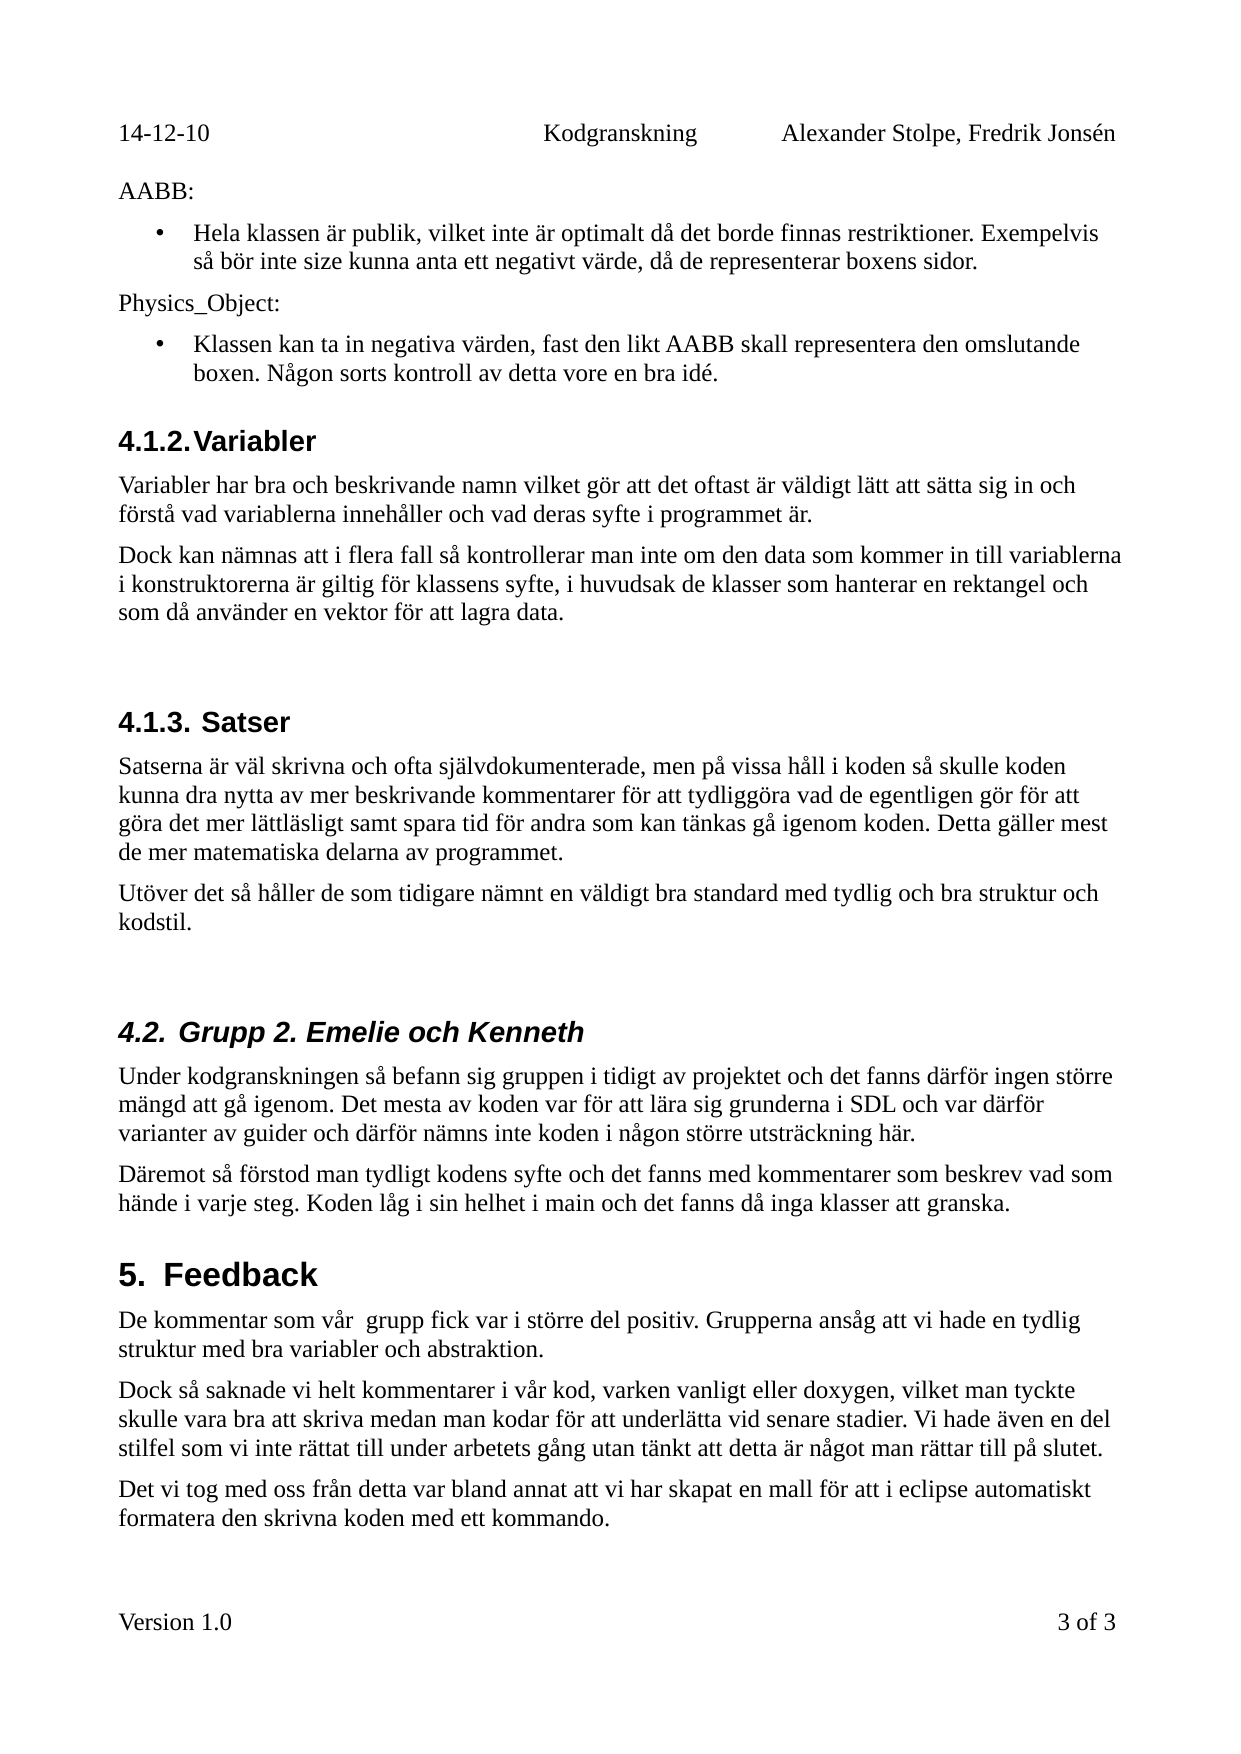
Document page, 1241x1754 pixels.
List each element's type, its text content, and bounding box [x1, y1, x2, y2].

subtitle Feedback [118, 1254, 1122, 1293]
text Variabler har bra och beskrivande namn vilket gör att det oftast är väldigt lätt att sätta sig in och förstå vad variablerna innehåller och vad deras syfte i programmet är. [118, 470, 1122, 527]
text Dock så saknade vi helt kommentarer i vår kod, varken vanligt eller doxygen, vilket man tyckte skulle vara bra att skriva medan man kodar för att underlätta vid senare stadier. Vi hade även en del stilfel som vi inte rättat till under arbetets gång utan tänkt att detta är något man rättar till på slutet. [118, 1376, 1122, 1462]
subtitle Grupp 2. Emelie och Kenneth [118, 1015, 1122, 1048]
text Physics_Object: [118, 288, 1122, 316]
subtitle Satser [118, 705, 1122, 738]
text Utöver det så håller de som tidigare nämnt en väldigt bra standard med tydlig och bra struktur och kodstil. [118, 878, 1122, 936]
subtitle Variabler [118, 424, 1122, 457]
text Dock kan nämnas att i flera fall så kontrollerar man inte om den data som kommer in till variablerna i konstruktorerna är giltig för klassens syfte, i huvudsak de klasser som hanterar en rektangel och som då använder en vektor för att lagra data. [118, 540, 1122, 626]
text Däremot så förstod man tydligt kodens syfte och det fanns med kommentarer som beskrev vad som hände i varje steg. Koden låg i sin helhet i main och det fanns då inga klasser att granska. [118, 1159, 1122, 1217]
text Under kodgranskningen så befann sig gruppen i tidigt av projektet och det fanns därför ingen större mängd att gå igenom. Det mesta av koden var för att lära sig grunderna i SDL och var därför varianter av guider och därför nämns inte koden i någon större utsträckning här. [118, 1061, 1122, 1147]
text Satserna är väl skrivna och ofta självdokumenterade, men på vissa håll i koden så skulle koden kunna dra nytta av mer beskrivande kommentarer för att tydliggöra vad de egentligen gör för att göra det mer lättläsligt samt spara tid för andra som kan tänkas gå igenom koden. Detta gäller mest de mer matematiska delarna av programmet. [118, 751, 1122, 866]
list Klassen kan ta in negativa värden, fast den likt AABB skall representera den omslutande boxen. Någon sorts kontroll av detta vore en bra idé. [156, 329, 1122, 386]
list Hela klassen är publik, vilket inte är optimalt då det borde finnas restriktioner. Exempelvis så bör inte size kunna anta ett negativt värde, då de representerar boxens sidor. [156, 218, 1122, 275]
text AABB: [118, 176, 1122, 205]
text Det vi tog med oss från detta var bland annat att vi har skapat en mall för att i eclipse automatiskt formatera den skrivna koden med ett kommando. [118, 1474, 1122, 1532]
text De kommentar som vår grupp fick var i större del positiv. Grupperna ansåg att vi hade en tydlig struktur med bra variabler och abstraktion. [118, 1306, 1122, 1363]
